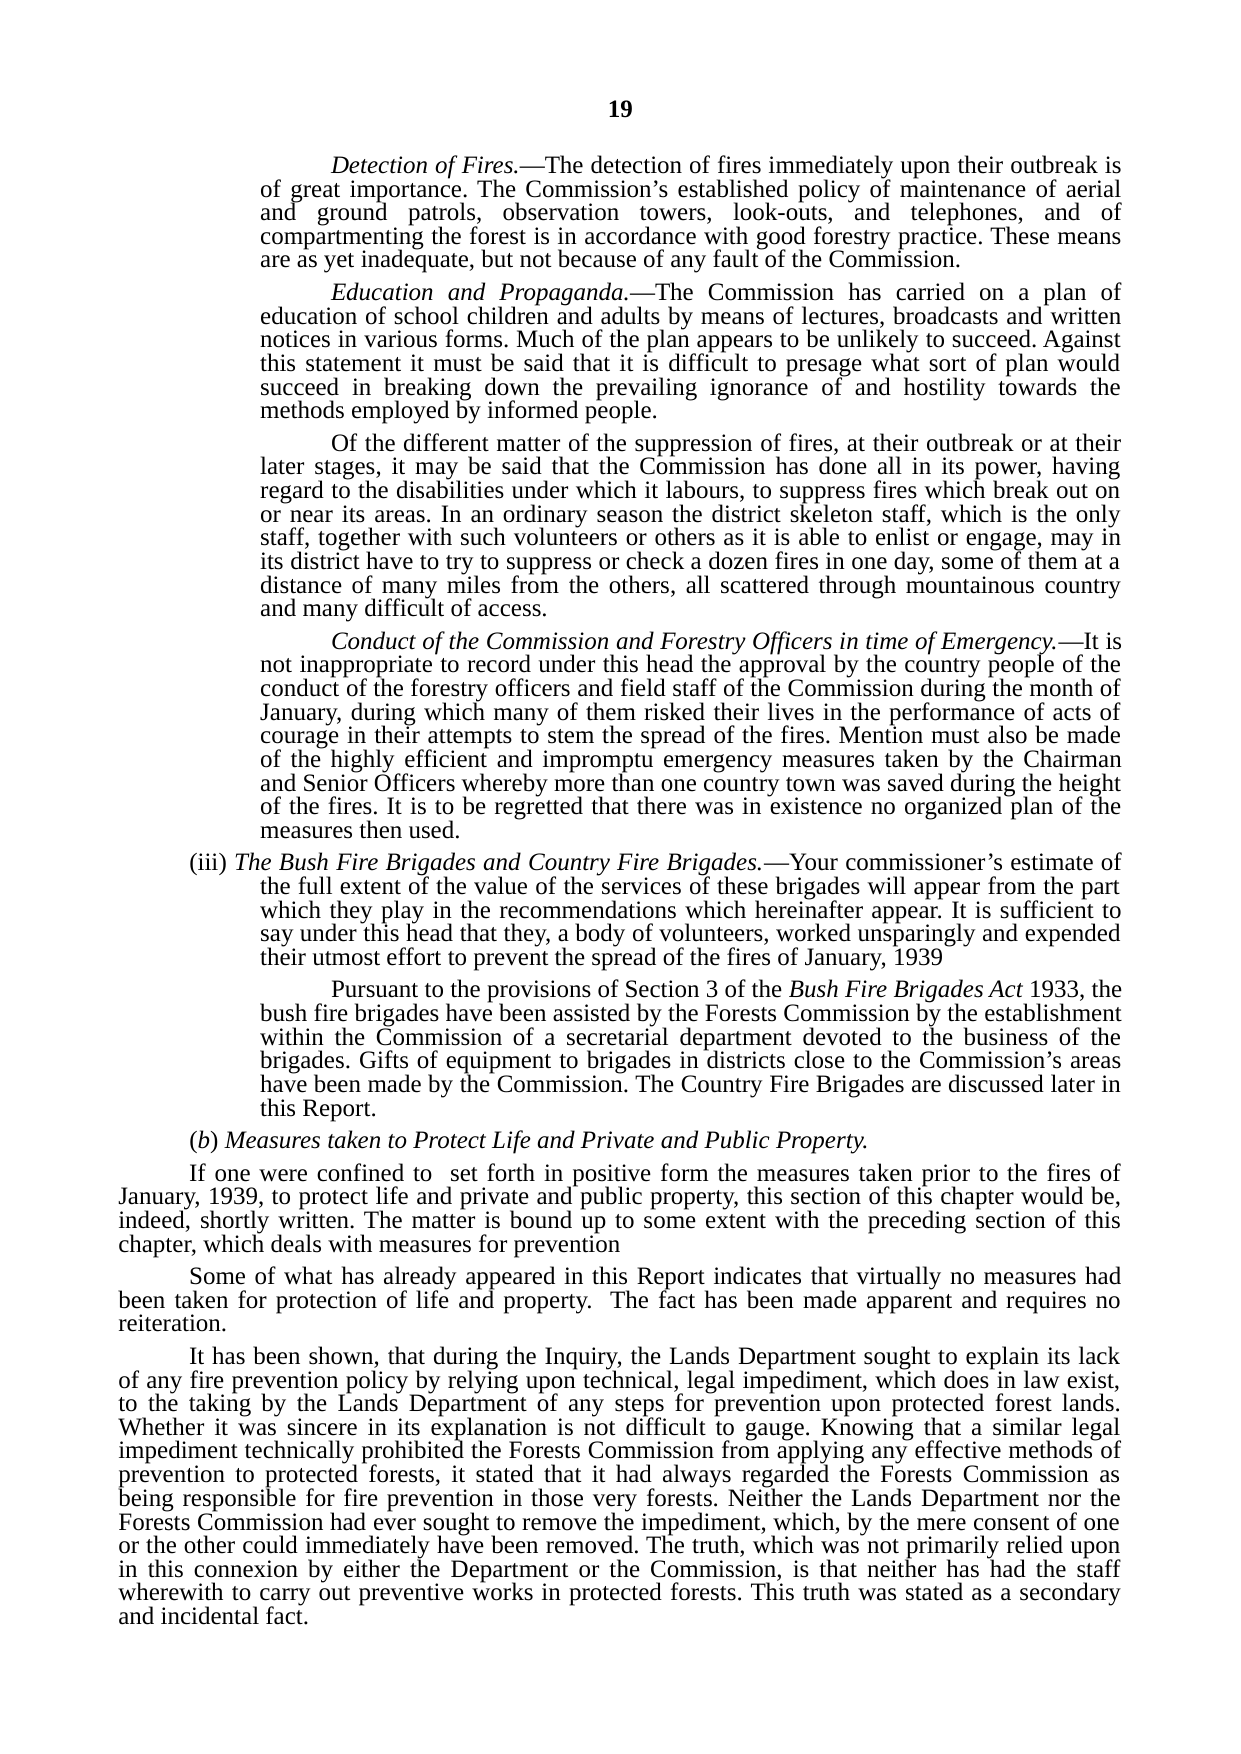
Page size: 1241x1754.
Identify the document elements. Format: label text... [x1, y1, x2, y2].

text (b) Measures taken to Protect Life and Private and Public Property. [189, 1130, 1122, 1153]
text Conduct of the Commission and Forestry Officers in time of Emergency.—It is not inappropriate to record under this head the approval by the country people of the conduct of the forestry officers and field staff of the Commission during the month of January, during which many of them risked their lives in the performance of acts of courage in their attempts to stem the spread of the fires. Mention must also be made of the highly efficient and impromptu emergency measures taken by the Chairman and Senior Officers whereby more than one country town was saved during the height of the fires. It is to be regretted that there was in existence no organized plan of the measures then used. [260, 630, 1122, 843]
text Some of what has already appeared in this Report indicates that virtually no measures had been taken for protection of life and property. The fact has been made apparent and requires no reiteration. [118, 1266, 1122, 1337]
text (iii) The Bush Fire Brigades and Country Fire Brigades.—Your commissioner’s estimate of the full extent of the value of the services of these brigades will appear from the part which they play in the recommendations which hereinafter appear. It is sufficient to say under this head that they, a body of volunteers, worked unsparingly and expended their utmost effort to prevent the spread of the fires of January, 1939 [189, 852, 1122, 970]
text Of the different matter of the suppression of fires, at their outbreak or at their later stages, it may be said that the Commission has done all in its power, having regard to the disabilities under which it labours, to suppress fires which break out on or near its areas. In an ordinary season the district skeleton staff, which is the only staff, together with such volunteers or others as it is able to enlist or engage, may in its district have to try to suppress or check a dozen fires in one day, some of them at a distance of many miles from the others, all scattered through mountainous country and many difficult of access. [260, 432, 1122, 621]
text Education and Propaganda.—The Commission has carried on a plan of education of school children and adults by means of lectures, broadcasts and written notices in various forms. Much of the plan appears to be unlikely to succeed. Against this statement it must be said that it is difficult to presage what sort of plan would succeed in breaking down the prevailing ignorance of and hostility towards the methods employed by informed people. [260, 282, 1122, 423]
text Pursuant to the provisions of Section 3 of the Bush Fire Brigades Act 1933, the bush fire brigades have been assisted by the Forests Commission by the establishment within the Commission of a secretarial department devoted to the business of the brigades. Gifts of equipment to brigades in districts close to the Commission’s areas have been made by the Commission. The Country Fire Brigades are discussed later in this Report. [260, 979, 1122, 1121]
text It has been shown, that during the Inquiry, the Lands Department sought to explain its lack of any fire prevention policy by relying upon technical, legal impediment, which does in law exist, to the taking by the Lands Department of any steps for prevention upon protected forest lands. Whether it was sincere in its explanation is not difficult to gauge. Knowing that a similar legal impediment technically prohibited the Forests Commission from applying any effective methods of prevention to protected forests, it stated that it had always regarded the Forests Commission as being responsible for fire prevention in those very forests. Neither the Lands Department nor the Forests Commission had ever sought to remove the impediment, which, by the mere consent of one or the other could immediately have been removed. The truth, which was not primarily relied upon in this connexion by either the Department or the Commission, is that neither has had the staff wherewith to carry out preventive works in protected forests. This truth was stated as a secondary and incidental fact. [118, 1346, 1122, 1629]
text If one were confined to set forth in positive form the measures taken prior to the fires of January, 1939, to protect life and private and public property, this section of this chapter would be, indeed, shortly written. The matter is bound up to some extent with the preceding section of this chapter, which deals with measures for prevention [118, 1162, 1122, 1257]
text Detection of Fires.—The detection of fires immediately upon their outbreak is of great importance. The Commission’s established policy of maintenance of aerial and ground patrols, observation towers, look-outs, and telephones, and of compartmenting the forest is in accordance with good forestry practice. These means are as yet inadequate, but not because of any fault of the Commission. [260, 154, 1122, 273]
